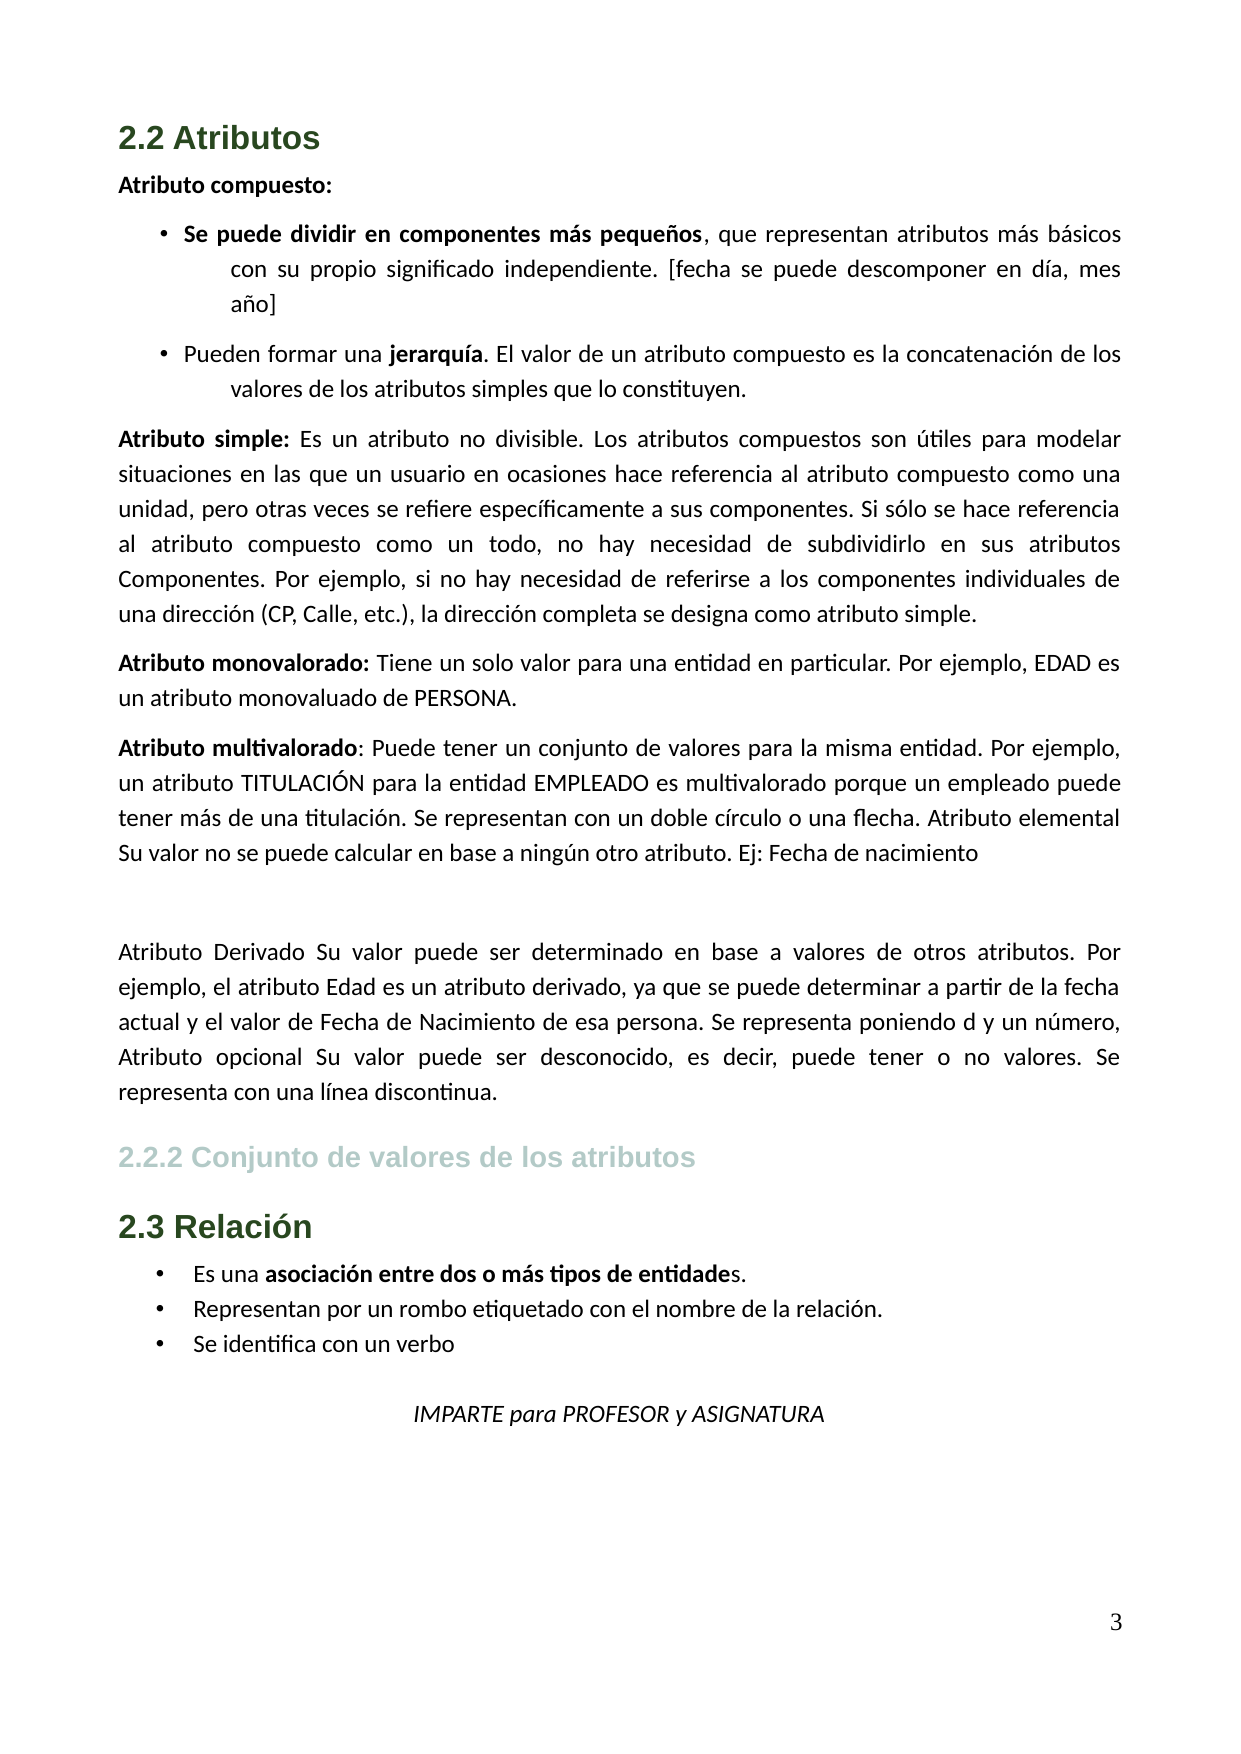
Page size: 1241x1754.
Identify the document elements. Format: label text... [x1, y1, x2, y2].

text Atributo simple: Es un atributo no divisible. Los atributos compuestos son útiles para modelar situaciones en las que un usuario en ocasiones hace referencia al atributo compuesto como una unidad, pero otras veces se refiere específicamente a sus componentes. Si sólo se hace referencia al atributo compuesto como un todo, no hay necesidad de subdividirlo en sus atributos Componentes. Por ejemplo, si no hay necesidad de referirse a los componentes individuales de una dirección (CP, Calle, etc.), la dirección completa se designa como atributo simple. [118, 423, 1122, 628]
list Representan por un rombo etiquetado con el nombre de la relación. [156, 1293, 1122, 1324]
text Atributo monovalorado: Tiene un solo valor para una entidad en particular. Por ejemplo, EDAD es un atributo monovaluado de PERSONA. [118, 647, 1122, 713]
list Se puede dividir en componentes más pequeños, que representan atributos más básicos con su propio significado independiente. [fecha se puede descomponer en día, mes año] [159, 219, 1122, 319]
subtitle 2.2.2 Conjunto de valores de los atributos [118, 1140, 1122, 1174]
list Pueden formar una jerarquía. El valor de un atributo compuesto es la concatenación de los valores de los atributos simples que lo constituyen. [159, 338, 1122, 404]
text Atributo Derivado Su valor puede ser determinado en base a valores de otros atributos. Por ejemplo, el atributo Edad es un atributo derivado, ya que se puede determinar a partir de la fecha actual y el valor de Fecha de Nacimiento de esa persona. Se representa poniendo d y un número, Atributo opcional Su valor puede ser desconocido, es decir, puede tener o no valores. Se representa con una línea discontinua. [118, 936, 1122, 1107]
list Se identifica con un verbo [156, 1328, 1122, 1359]
text IMPARTE para PROFESOR y ASIGNATURA [118, 1398, 1122, 1429]
list Es una asociación entre dos o más tipos de entidades. [156, 1258, 1122, 1289]
subtitle 2.2 Atributos [118, 118, 1122, 157]
text Atributo multivalorado: Puede tener un conjunto de valores para la misma entidad. Por ejemplo, un atributo TITULACIÓN para la entidad EMPLEADO es multivalorado porque un empleado puede tener más de una titulación. Se representan con un doble círculo o una flecha. Atributo elemental Su valor no se puede calcular en base a ningún otro atributo. Ej: Fecha de nacimiento [118, 732, 1122, 867]
text Atributo compuesto: [118, 169, 1122, 199]
subtitle 2.3 Relación [118, 1207, 1122, 1246]
